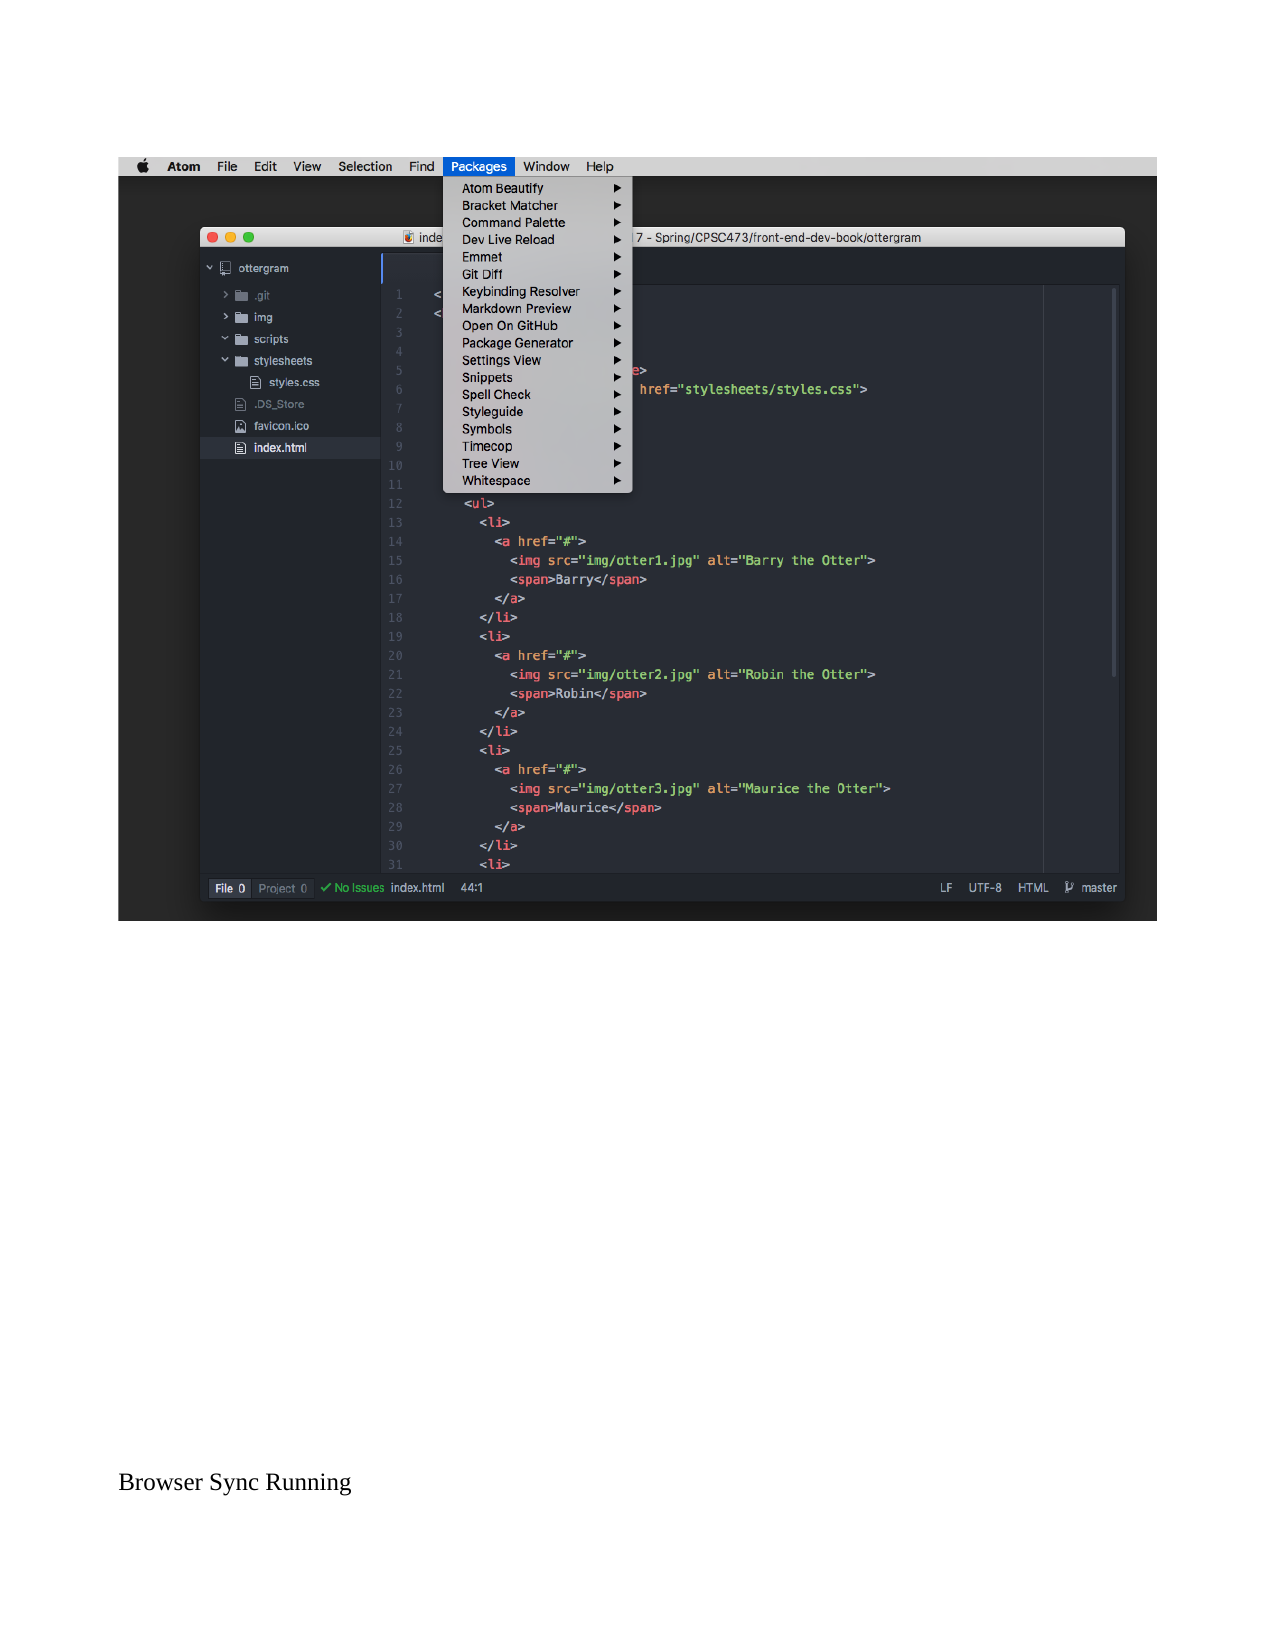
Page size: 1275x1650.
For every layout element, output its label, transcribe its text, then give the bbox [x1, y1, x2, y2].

text Browser Sync Running [118, 1467, 1157, 1495]
picture [118, 157, 1157, 921]
